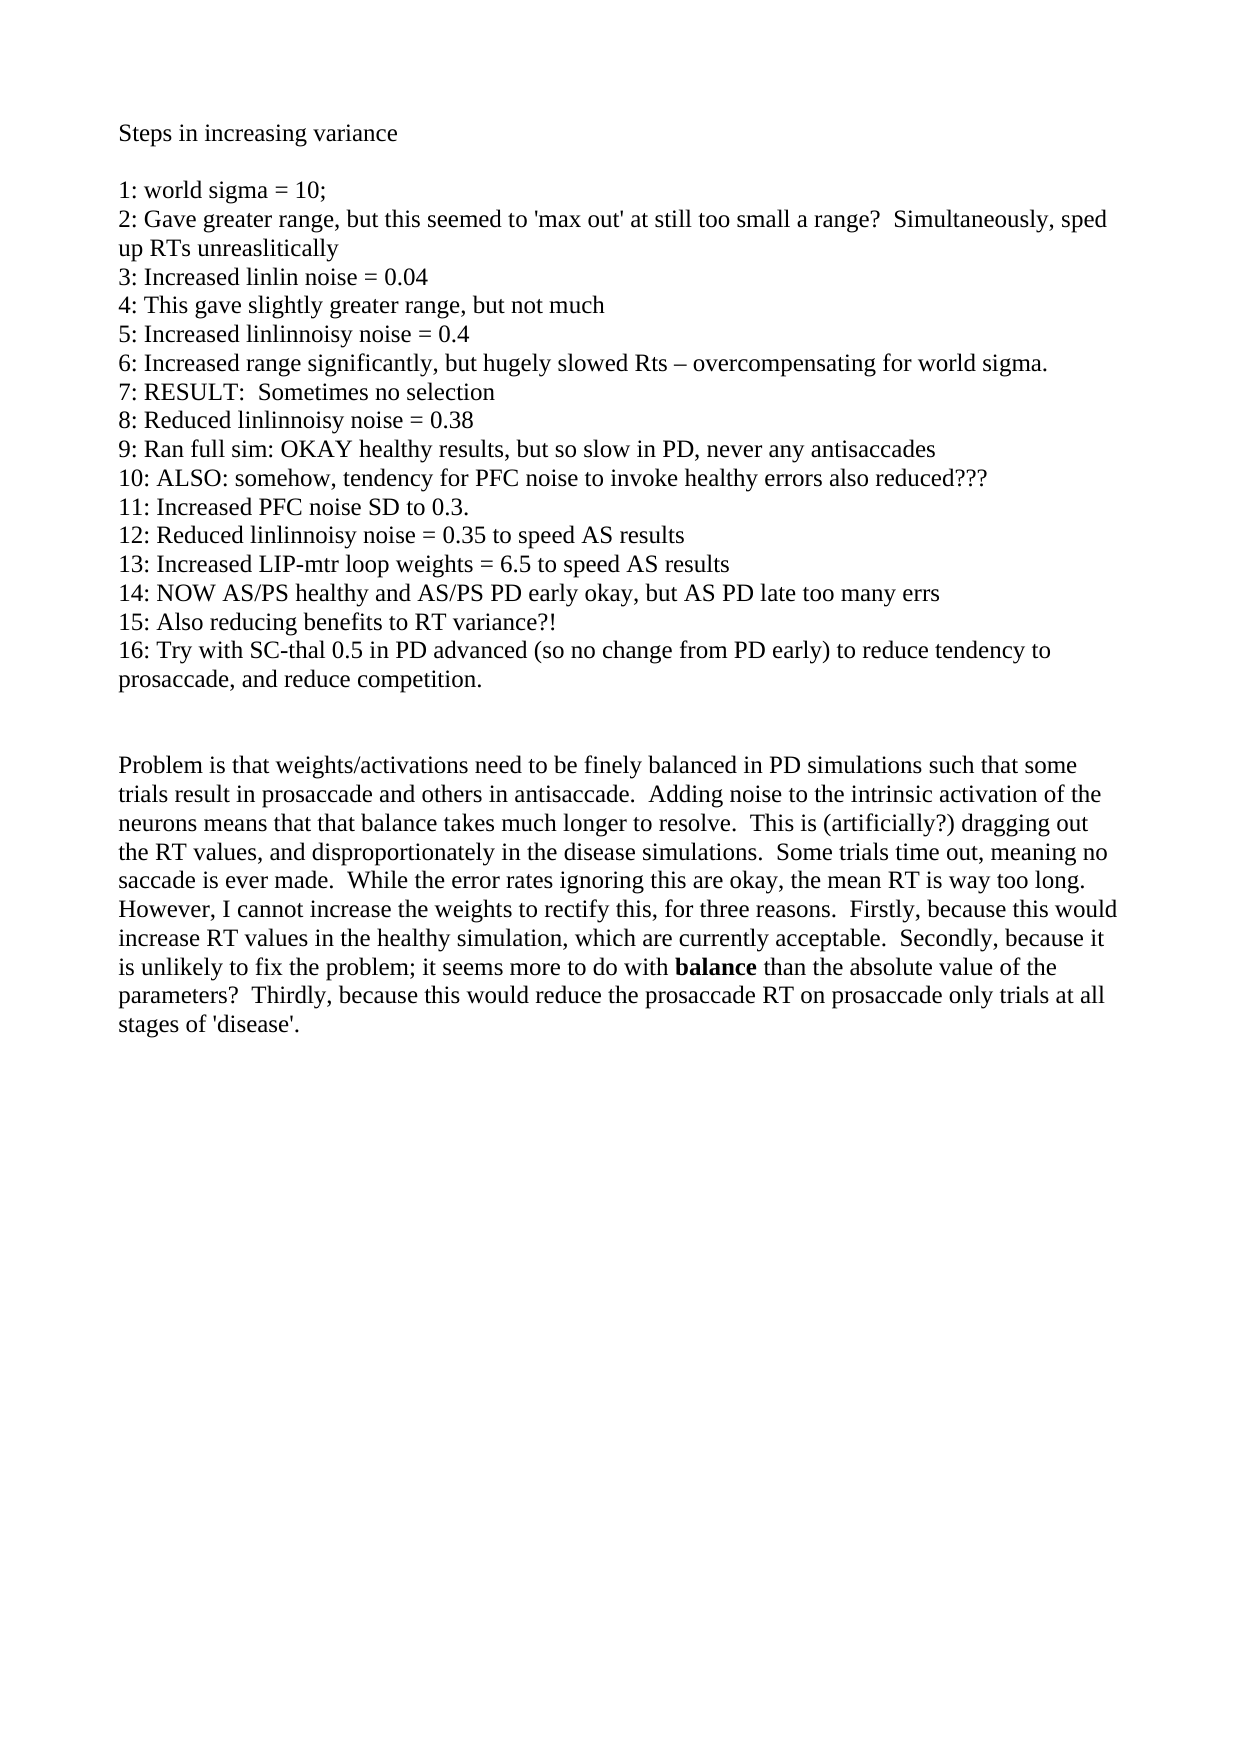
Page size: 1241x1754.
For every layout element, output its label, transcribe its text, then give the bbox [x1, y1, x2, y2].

text 4: This gave slightly greater range, but not much [118, 291, 1122, 319]
text Steps in increasing variance [118, 118, 1122, 147]
text 6: Increased range significantly, but hugely slowed Rts – overcompensating for world sigma. [118, 348, 1122, 377]
text 15: Also reducing benefits to RT variance?! [118, 607, 1122, 636]
text 2: Gave greater range, but this seemed to 'max out' at still too small a range? Simultaneously, sped up RTs unreaslitically [118, 204, 1122, 262]
text 5: Increased linlinnoisy noise = 0.4 [118, 319, 1122, 348]
text Problem is that weights/activations need to be finely balanced in PD simulations such that some trials result in prosaccade and others in antisaccade. Adding noise to the intrinsic activation of the neurons means that that balance takes much longer to resolve. This is (artificially?) dragging out the RT values, and disproportionately in the disease simulations. Some trials time out, meaning no saccade is ever made. While the error rates ignoring this are okay, the mean RT is way too long. However, I cannot increase the weights to rectify this, for three reasons. Firstly, because this would increase RT values in the healthy simulation, which are currently acceptable. Secondly, because it is unlikely to fix the problem; it seems more to do with balance than the absolute value of the parameters? Thirdly, because this would reduce the prosaccade RT on prosaccade only trials at all stages of 'disease'. [118, 751, 1122, 1038]
text 3: Increased linlin noise = 0.04 [118, 262, 1122, 291]
text 13: Increased LIP-mtr loop weights = 6.5 to speed AS results [118, 549, 1122, 578]
text 10: ALSO: somehow, tendency for PFC noise to invoke healthy errors also reduced??? [118, 463, 1122, 492]
text 9: Ran full sim: OKAY healthy results, but so slow in PD, never any antisaccades [118, 434, 1122, 463]
text 1: world sigma = 10; [118, 176, 1122, 204]
text 12: Reduced linlinnoisy noise = 0.35 to speed AS results [118, 521, 1122, 549]
text 11: Increased PFC noise SD to 0.3. [118, 492, 1122, 521]
text 8: Reduced linlinnoisy noise = 0.38 [118, 406, 1122, 434]
text 16: Try with SC-thal 0.5 in PD advanced (so no change from PD early) to reduce tendency to prosaccade, and reduce competition. [118, 636, 1122, 693]
text 14: NOW AS/PS healthy and AS/PS PD early okay, but AS PD late too many errs [118, 578, 1122, 607]
text 7: RESULT: Sometimes no selection [118, 377, 1122, 406]
